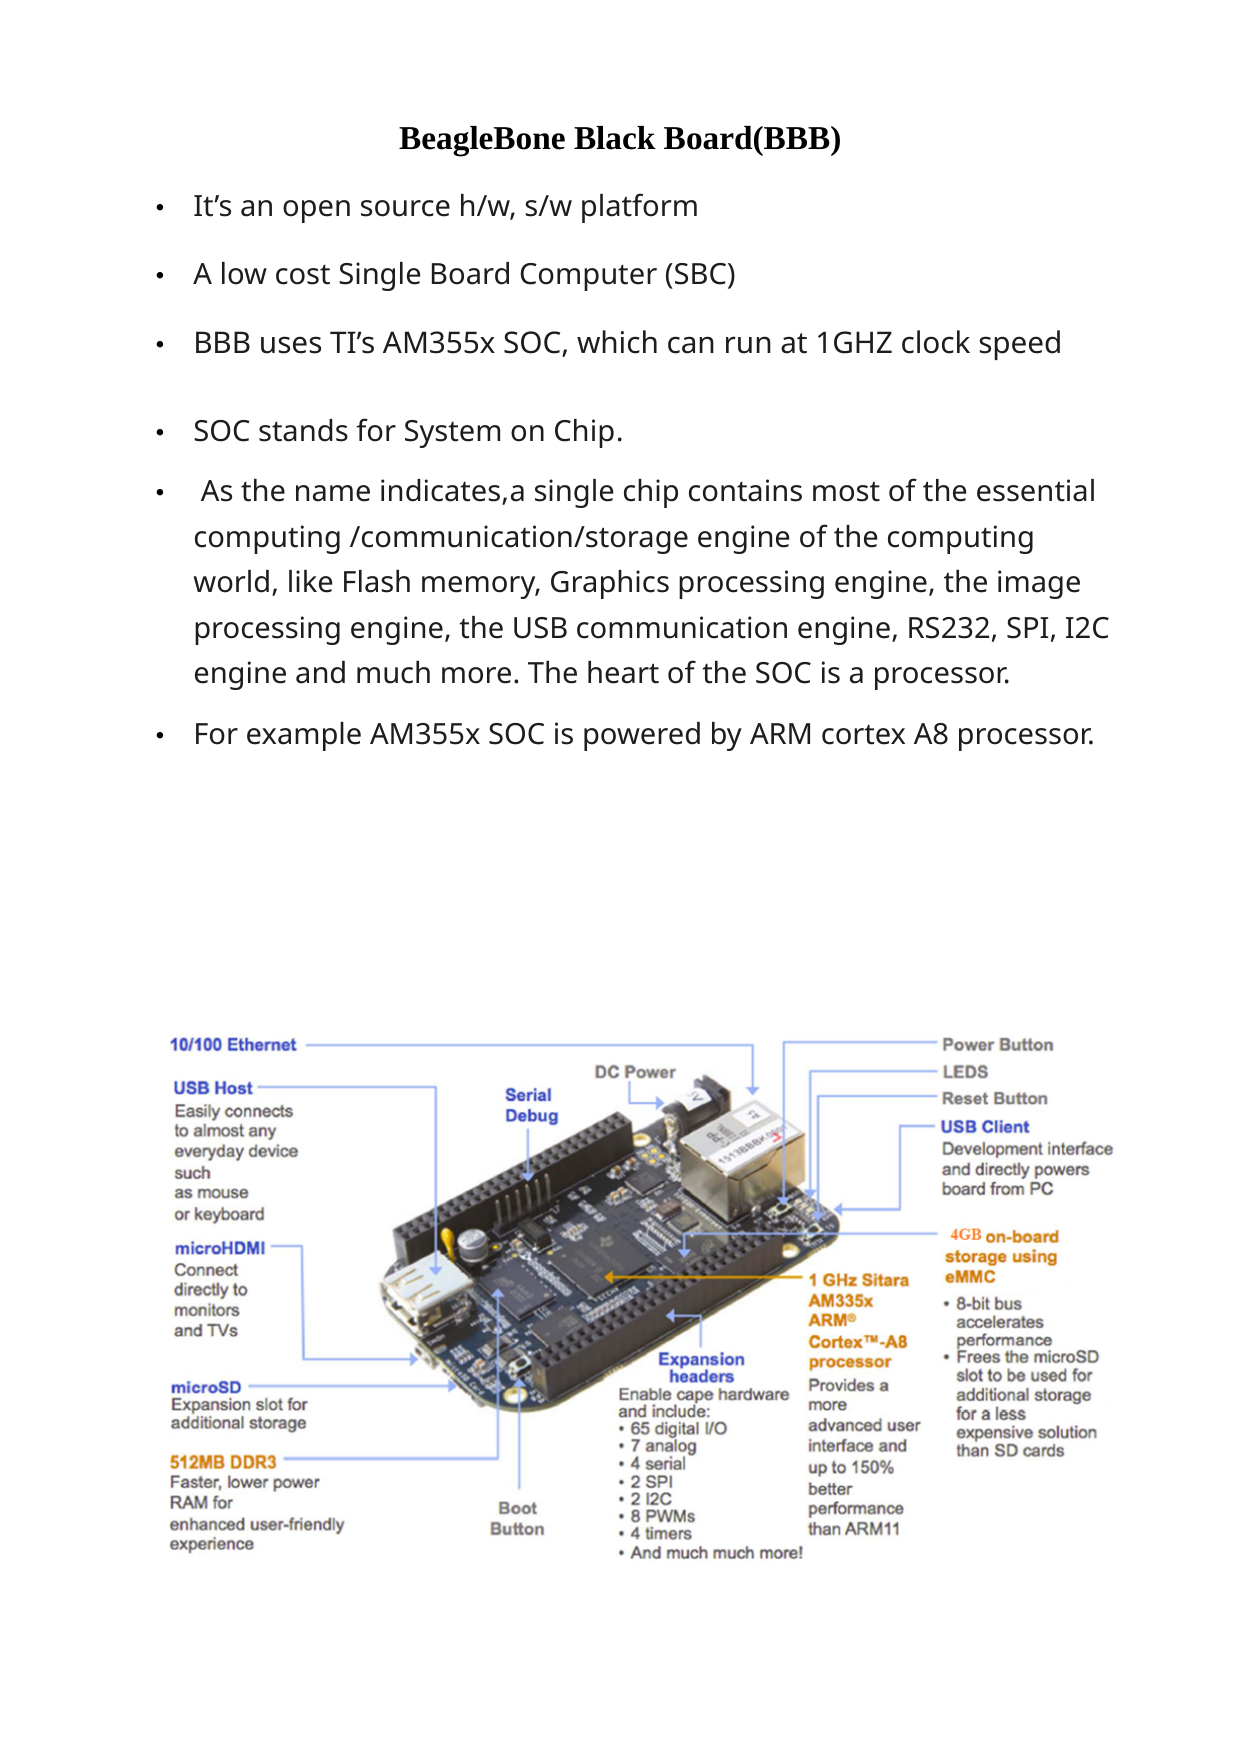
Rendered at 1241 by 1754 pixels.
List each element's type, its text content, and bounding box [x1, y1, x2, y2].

list SOC stands for System on Chip. [156, 410, 1122, 450]
list As the name indicates,a single chip contains most of the essential computing /communication/storage engine of the computing world, like Flash memory, Graphics processing engine, the image processing engine, the USB communication engine, RS232, SPI, I2C engine and much more. The heart of the SOC is a processor. [156, 470, 1122, 692]
picture [166, 1029, 1133, 1563]
list BBB uses TI’s AM355x SOC, which can run at 1GHZ clock speed [156, 322, 1122, 362]
list It’s an open source h/w, s/w platform [156, 185, 1122, 225]
list For example AM355x SOC is powered by ARM cortex A8 processor. [156, 713, 1122, 753]
list A low cost Single Board Computer (SBC) [156, 254, 1122, 293]
text BeagleBone Black Board(BBB) [118, 118, 1122, 156]
